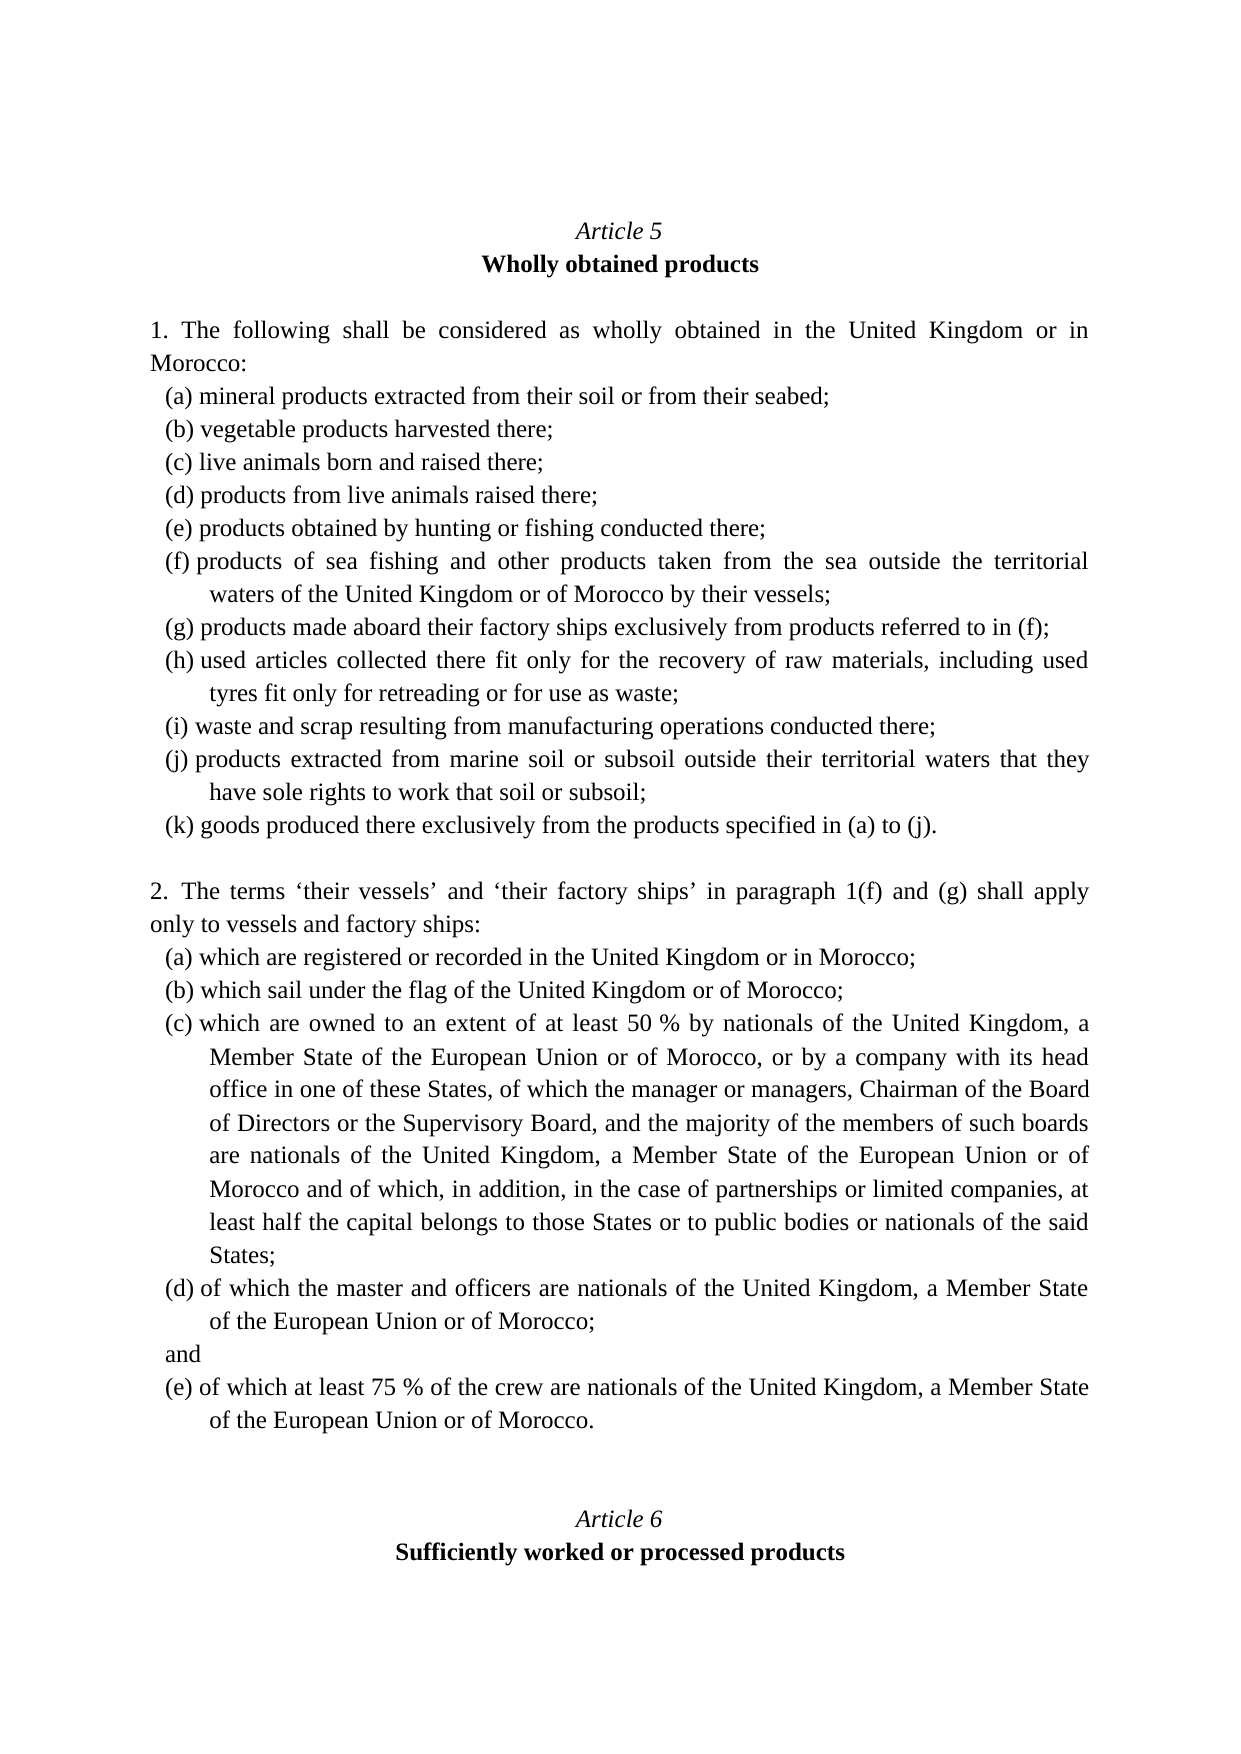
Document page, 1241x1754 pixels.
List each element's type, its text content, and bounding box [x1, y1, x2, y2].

text (d) of which the master and officers are nationals of the United Kingdom, a Member State of the European Union or of Morocco; [165, 1273, 1090, 1334]
text and [165, 1339, 1090, 1367]
text (e) products obtained by hunting or fishing conducted there; [165, 513, 1090, 542]
text (a) mineral products extracted from their soil or from their seabed; [165, 381, 1090, 410]
text Wholly obtained products [150, 249, 1090, 278]
text 1. The following shall be considered as wholly obtained in the United Kingdom or in Morocco: [150, 315, 1090, 377]
text (b) which sail under the flag of the United Kingdom or of Morocco; [165, 976, 1090, 1004]
text (h) used articles collected there fit only for the recovery of raw materials, including used tyres fit only for retreading or for use as waste; [165, 645, 1090, 707]
text (g) products made aboard their factory ships exclusively from products referred to in (f); [165, 612, 1090, 641]
text Article 5 [150, 216, 1090, 245]
text (c) live animals born and raised there; [165, 447, 1090, 476]
text (e) of which at least 75 % of the crew are nationals of the United Kingdom, a Member State of the European Union or of Morocco. [165, 1372, 1090, 1433]
text (c) which are owned to an extent of at least 50 % by nationals of the United Kingdom, a Member State of the European Union or of Morocco, or by a company with its head office in one of these States, of which the manager or managers, Chairman of the Board of Directors or the Supervisory Board, and the majority of the members of such boards are nationals of the United Kingdom, a Member State of the European Union or of Morocco and of which, in addition, in the case of partnerships or limited companies, at least half the capital belongs to those States or to public bodies or nationals of the said States; [165, 1008, 1090, 1268]
text (d) products from live animals raised there; [165, 480, 1090, 509]
text (b) vegetable products harvested there; [165, 414, 1090, 443]
text (a) which are registered or recorded in the United Kingdom or in Morocco; [165, 942, 1090, 971]
text (k) goods produced there exclusively from the products specified in (a) to (j). [165, 810, 1090, 839]
text 2. The terms ‘their vessels’ and ‘their factory ships’ in paragraph 1(f) and (g) shall apply only to vessels and factory ships: [150, 876, 1090, 938]
text (f) products of sea fishing and other products taken from the sea outside the territorial waters of the United Kingdom or of Morocco by their vessels; [165, 546, 1090, 608]
text Sufficiently worked or processed products [150, 1537, 1090, 1566]
text Article 6 [150, 1504, 1090, 1533]
text (j) products extracted from marine soil or subsoil outside their territorial waters that they have sole rights to work that soil or subsoil; [165, 744, 1090, 806]
text (i) waste and scrap resulting from manufacturing operations conducted there; [165, 711, 1090, 740]
